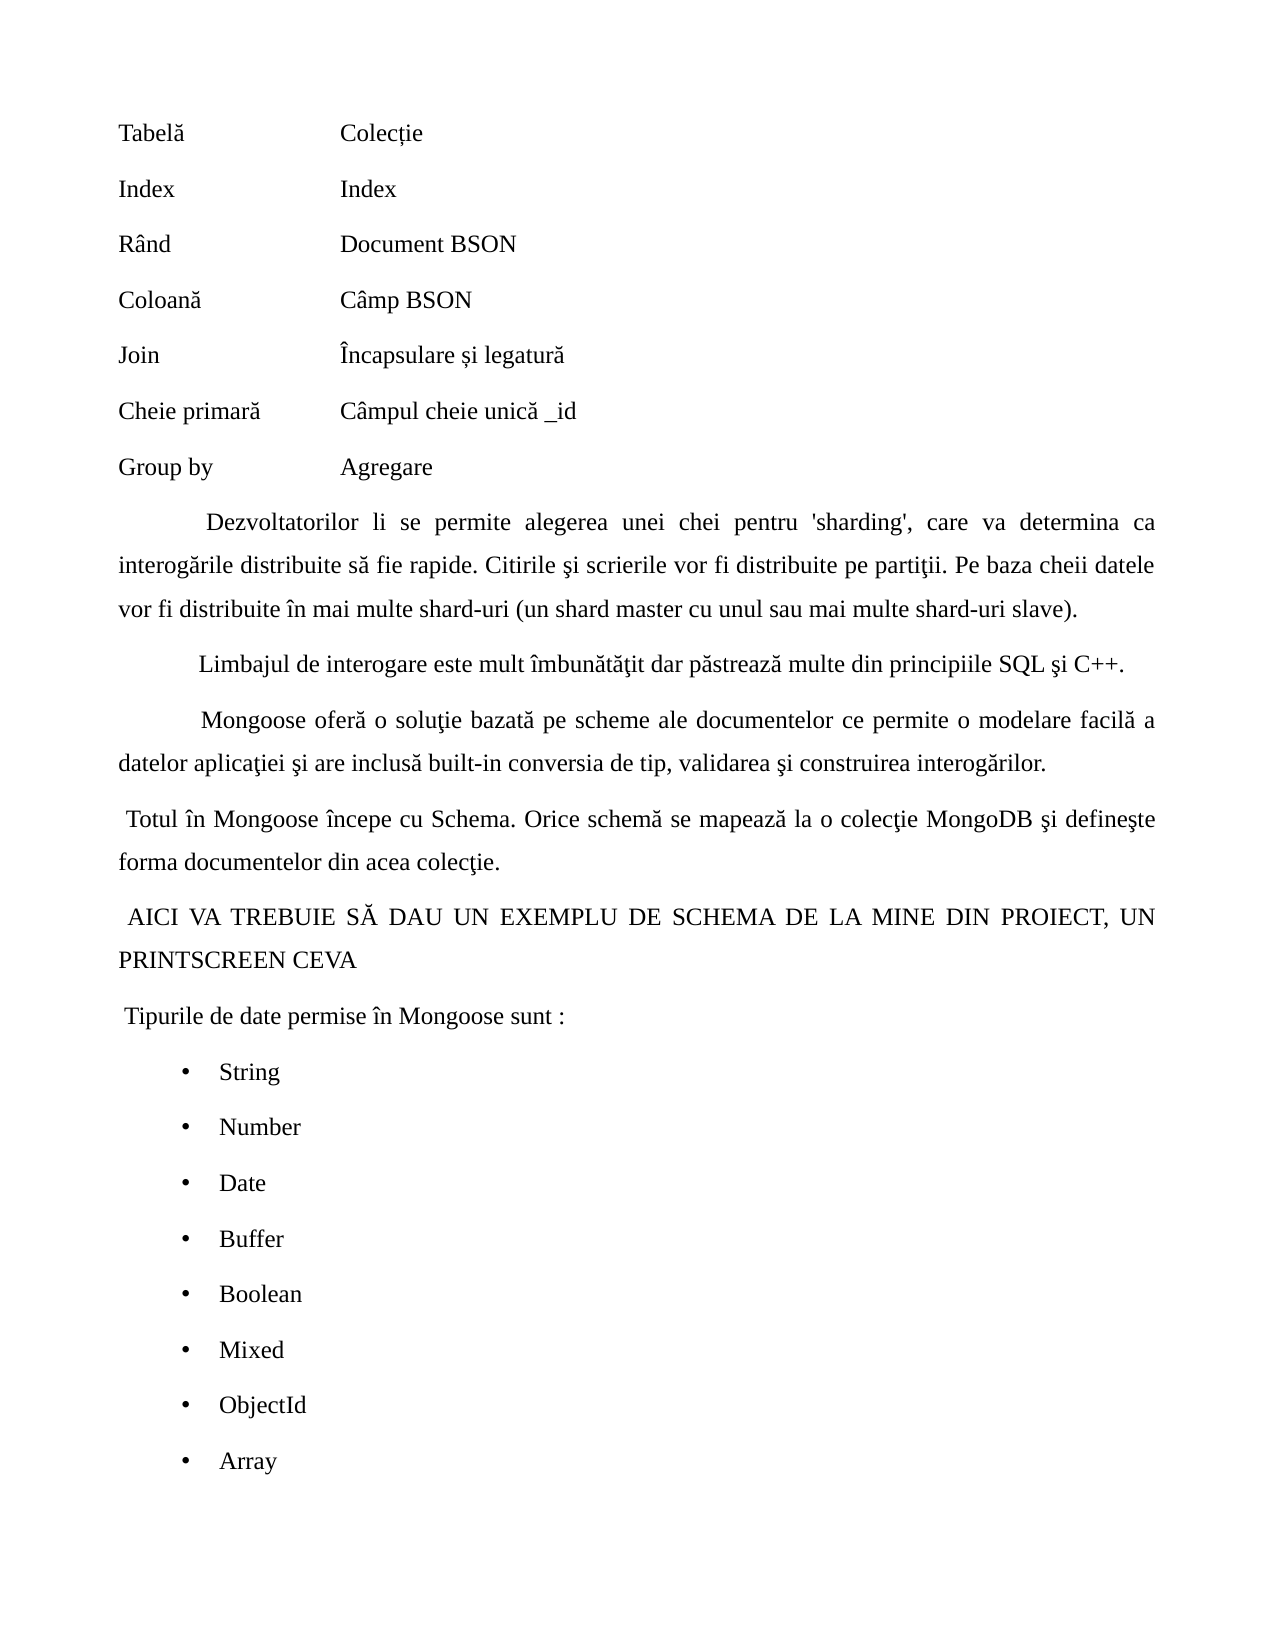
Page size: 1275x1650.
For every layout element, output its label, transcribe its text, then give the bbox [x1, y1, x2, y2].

list Date [181, 1168, 1157, 1197]
list Mixed [181, 1335, 1157, 1364]
list Boolean [181, 1279, 1157, 1308]
text Group by Agregare [118, 452, 1157, 481]
text Index Index [118, 174, 1157, 202]
list Array [181, 1446, 1157, 1475]
list Number [181, 1112, 1157, 1141]
text Rând Document BSON [118, 229, 1157, 258]
text Totul în Mongoose începe cu Schema. Orice schemă se mapează la o colecţie MongoDB şi defineşte forma documentelor din acea colecţie. [118, 804, 1157, 876]
text Coloană Câmp BSON [118, 285, 1157, 314]
text AICI VA TREBUIE SĂ DAU UN EXEMPLU DE SCHEMA DE LA MINE DIN PROIECT, UN PRINTSCREEN CEVA [118, 902, 1157, 974]
list ObjectId [181, 1391, 1157, 1419]
text Dezvoltatorilor li se permite alegerea unei chei pentru 'sharding', care va determina ca interogările distribuite să fie rapide. Citirile şi scrierile vor fi distribuite pe partiţii. Pe baza cheii datele vor fi distribuite în mai multe shard-uri (un shard master cu unul sau mai multe shard-uri slave). [118, 507, 1157, 622]
text Cheie primară Câmpul cheie unică _id [118, 396, 1157, 425]
text Tabelă Colecție [118, 118, 1157, 147]
text Mongoose oferă o soluţie bazată pe scheme ale documentelor ce permite o modelare facilă a datelor aplicaţiei şi are inclusă built-in conversia de tip, validarea şi construirea interogărilor. [118, 705, 1157, 777]
text Tipurile de date permise în Mongoose sunt : [118, 1001, 1157, 1030]
list Buffer [181, 1224, 1157, 1252]
list String [181, 1057, 1157, 1086]
text Join Încapsulare și legatură [118, 341, 1157, 369]
text Limbajul de interogare este mult îmbunătăţit dar păstrează multe din principiile SQL şi C++. [118, 649, 1157, 678]
